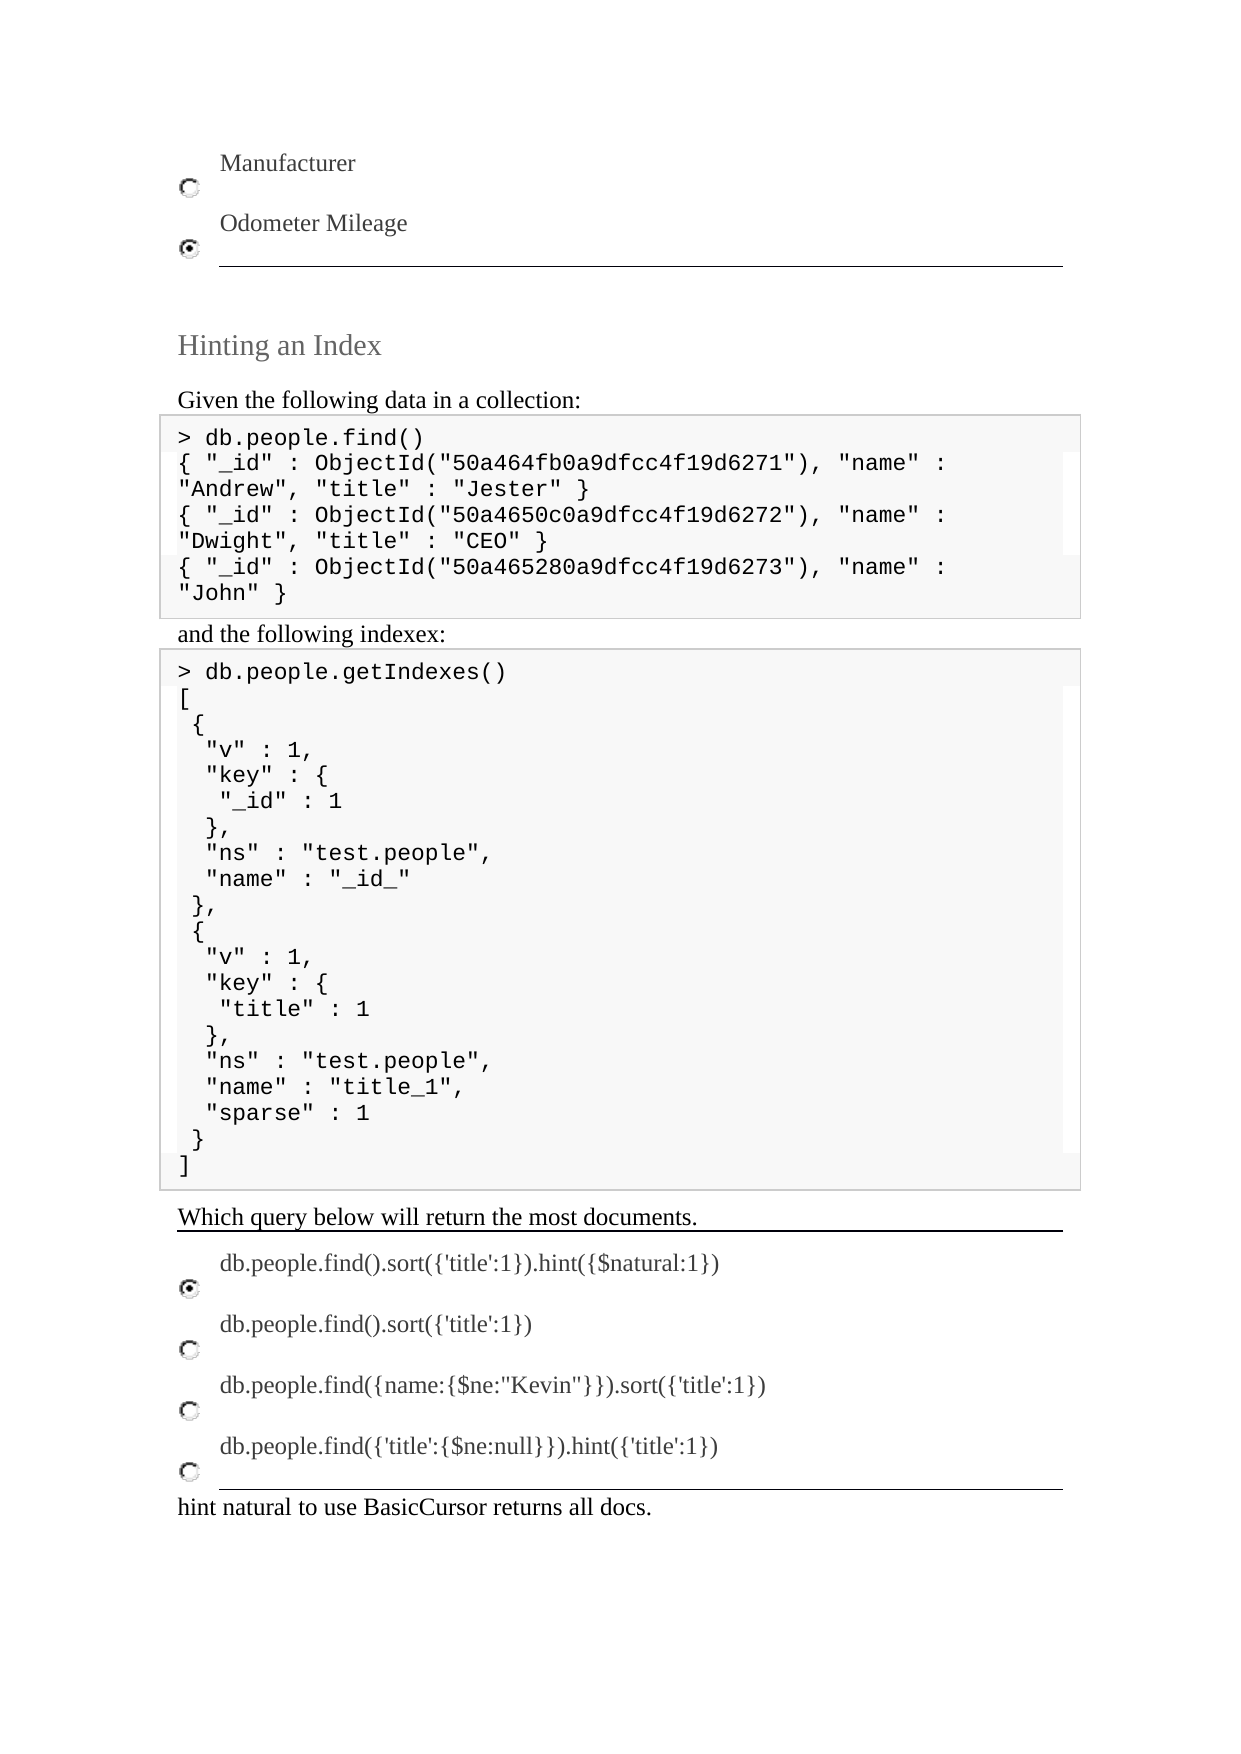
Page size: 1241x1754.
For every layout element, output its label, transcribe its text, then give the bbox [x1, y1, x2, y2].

text Given the following data in a collection: [177, 385, 1063, 414]
text } [177, 1127, 1063, 1141]
text }, [177, 1023, 1063, 1049]
text { [177, 919, 1063, 945]
text "key" : { [177, 764, 1063, 790]
text > db.people.getIndexes() [161, 650, 1080, 686]
text "title" : 1 [177, 997, 1063, 1023]
text "_id" : 1 [177, 790, 1063, 816]
text db.people.find().sort({'title':1}) [177, 1309, 1063, 1370]
text "v" : 1, [177, 945, 1063, 971]
text Which query below will return the most documents. [177, 1191, 1063, 1230]
text "ns" : "test.people", [177, 842, 1063, 868]
text { "_id" : ObjectId("50a4650c0a9dfcc4f19d6272"), "name" : "Dwight", "title" : "CEO" } [177, 504, 1063, 543]
text "name" : "_id_" [177, 868, 1063, 893]
text [ [177, 686, 1063, 712]
text "name" : "title_1", [177, 1075, 1063, 1101]
text "v" : 1, [177, 738, 1063, 764]
text db.people.find({name:{$ne:"Kevin"}}).sort({'title':1}) [177, 1370, 1063, 1431]
text { "_id" : ObjectId("50a464fb0a9dfcc4f19d6271"), "name" : "Andrew", "title" : "Jester" } [177, 452, 1063, 504]
text { [177, 712, 1063, 738]
text > db.people.find() [161, 416, 1080, 452]
text Manufacturer [177, 148, 1063, 208]
text and the following indexex: [177, 619, 1063, 648]
text "ns" : "test.people", [177, 1049, 1063, 1075]
subtitle Hinting an Index [177, 327, 1063, 362]
text db.people.find().sort({'title':1}).hint({$natural:1}) [177, 1248, 1063, 1309]
text { "_id" : ObjectId("50a465280a9dfcc4f19d6273"), "name" : "John" } [161, 543, 1080, 618]
text "key" : { [177, 971, 1063, 997]
text "sparse" : 1 [177, 1101, 1063, 1127]
text hint natural to use BasicCursor returns all docs. [177, 1492, 1063, 1578]
text }, [177, 816, 1063, 842]
text db.people.find({'title':{$ne:null}}).hint({'title':1}) [177, 1431, 1063, 1489]
text Odometer Mileage [177, 208, 1063, 266]
text ] [161, 1141, 1080, 1189]
text }, [177, 893, 1063, 919]
